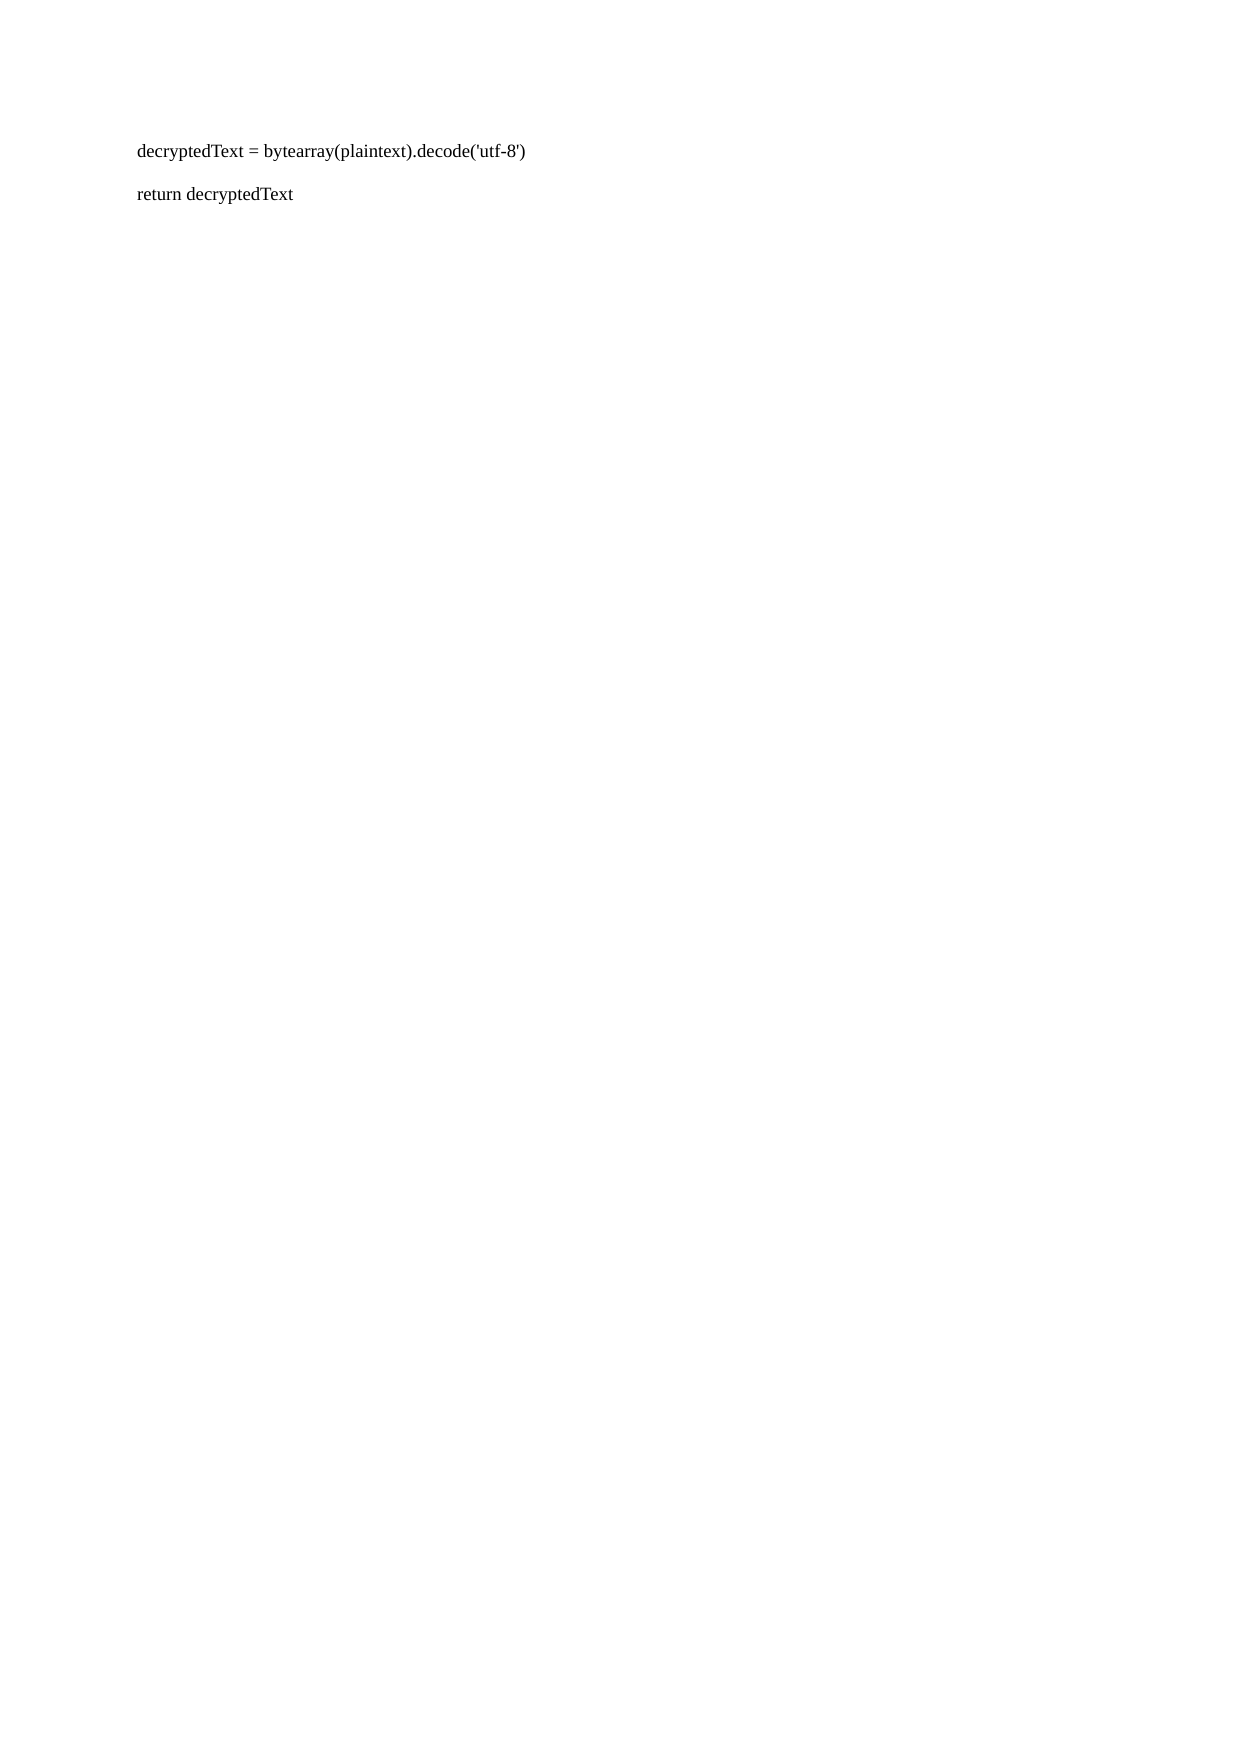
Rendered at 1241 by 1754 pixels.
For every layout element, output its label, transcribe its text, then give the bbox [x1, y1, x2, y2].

text decryptedText = bytearray(plaintext).decode('utf-8') [118, 140, 1122, 161]
text return decryptedText [118, 183, 1122, 204]
